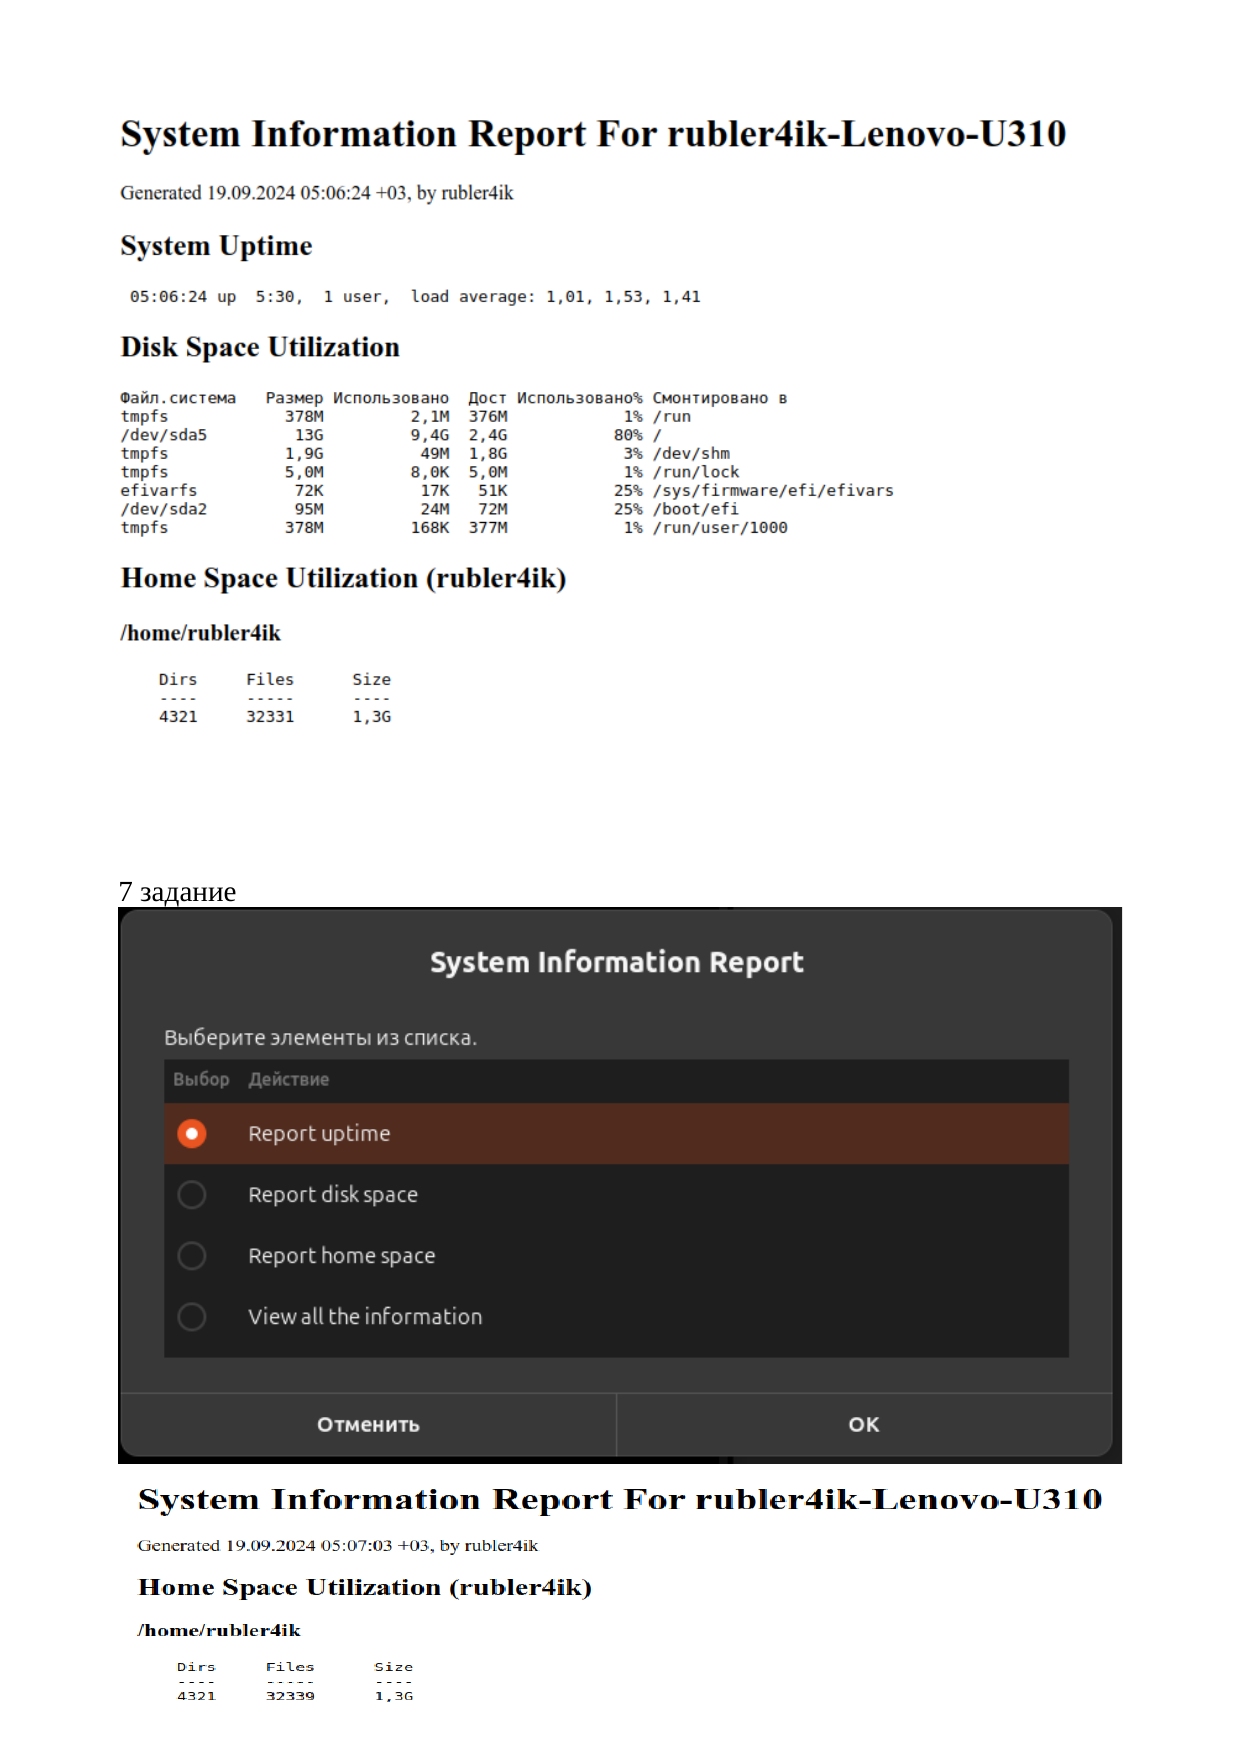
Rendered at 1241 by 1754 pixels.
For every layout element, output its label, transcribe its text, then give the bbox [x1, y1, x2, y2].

picture [118, 907, 1123, 1464]
text 7 задание [118, 874, 1122, 907]
picture [118, 118, 1123, 774]
picture [129, 1477, 1133, 1731]
